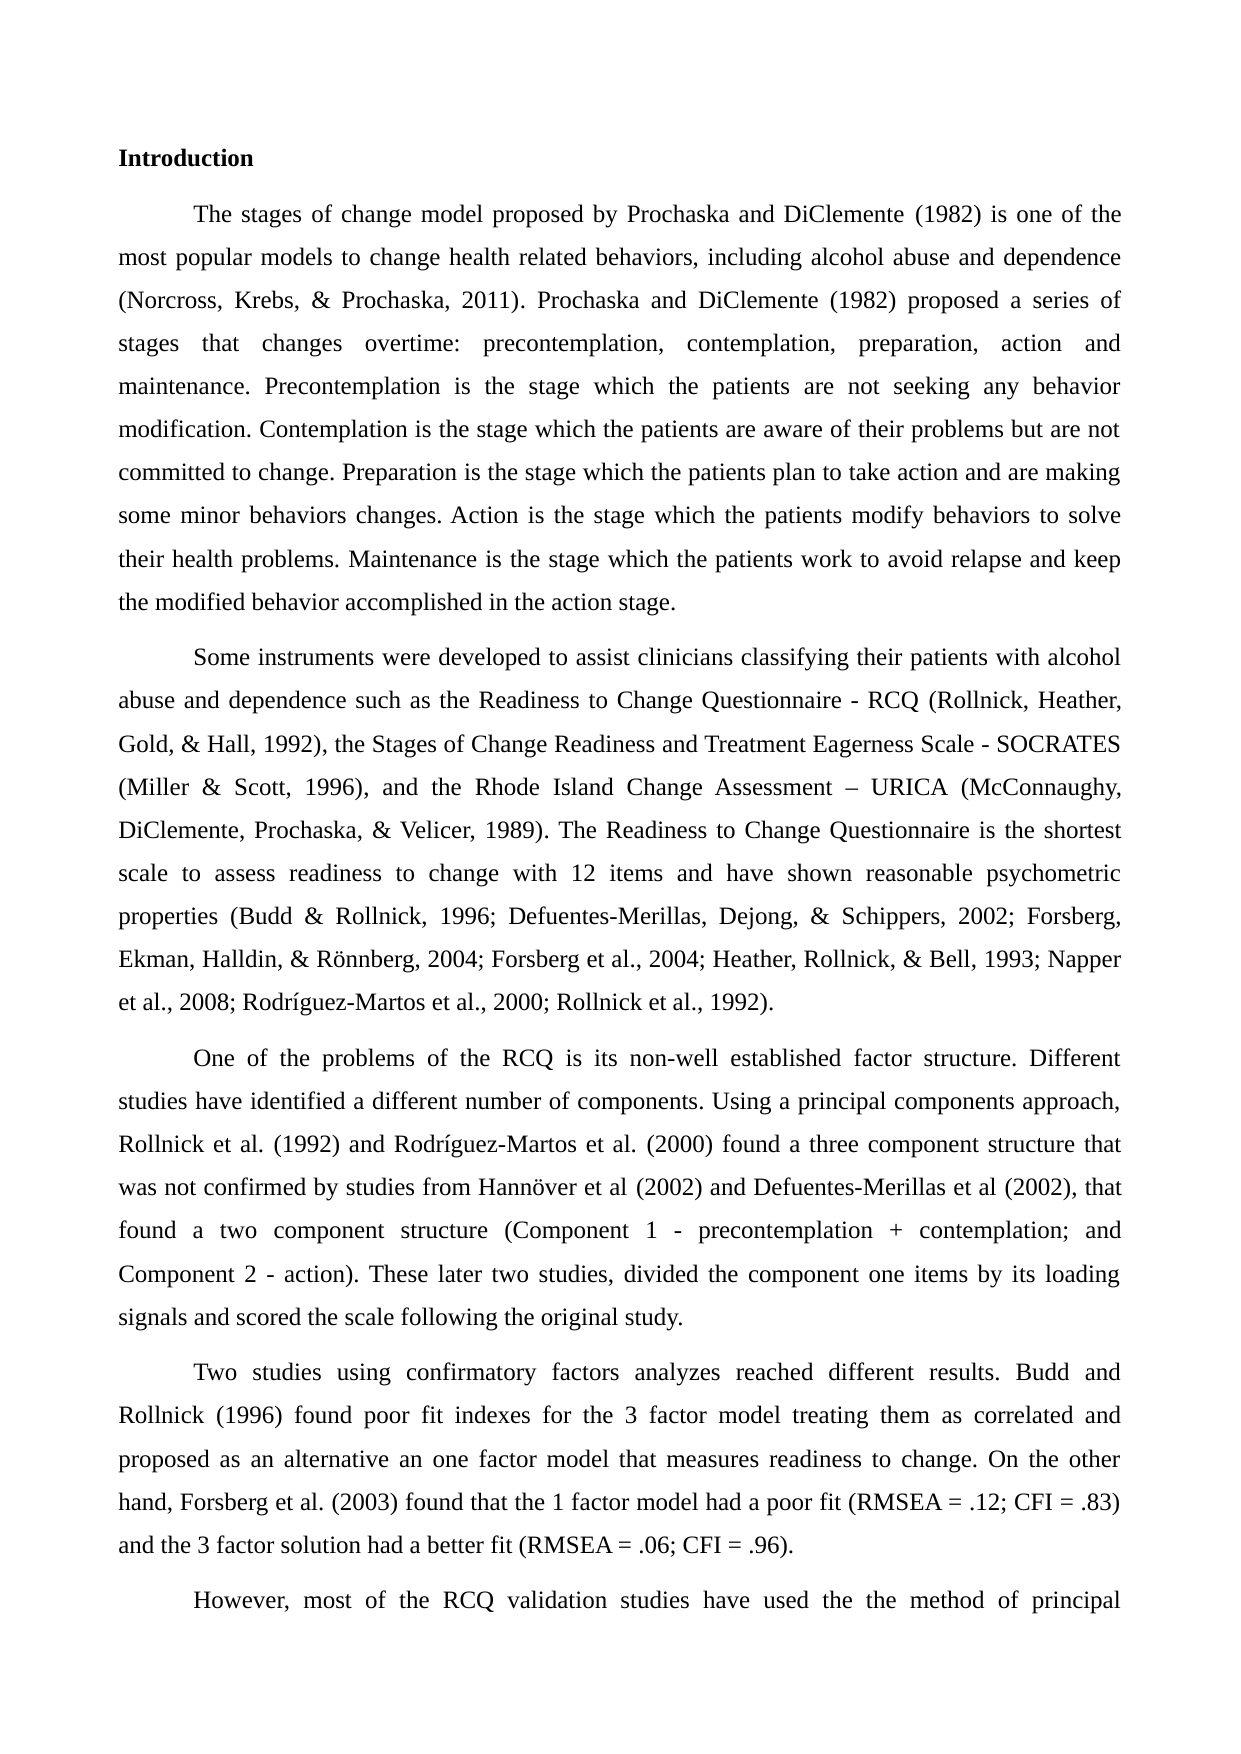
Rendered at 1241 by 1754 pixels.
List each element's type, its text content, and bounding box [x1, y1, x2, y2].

text The stages of change model proposed by Prochaska and DiClemente (1982) is one of the most popular models to change health related behaviors, including alcohol abuse and dependence (Norcross, Krebs, & Prochaska, 2011). Prochaska and DiClemente (1982) proposed a series of stages that changes overtime: precontemplation, contemplation, preparation, action and maintenance. Precontemplation is the stage which the patients are not seeking any behavior modification. Contemplation is the stage which the patients are aware of their problems but are not committed to change. Preparation is the stage which the patients plan to take action and are making some minor behaviors changes. Action is the stage which the patients modify behaviors to solve their health problems. Maintenance is the stage which the patients work to avoid relapse and keep the modified behavior accomplished in the action stage. [118, 199, 1122, 616]
text Two studies using confirmatory factors analyzes reached different results. Budd and Rollnick (1996) found poor fit indexes for the 3 factor model treating them as correlated and proposed as an alternative an one factor model that measures readiness to change. On the other hand, Forsberg et al. (2003) found that the 1 factor model had a poor fit (RMSEA = .12; CFI = .83) and the 3 factor solution had a better fit (RMSEA = .06; CFI = .96). [118, 1357, 1122, 1559]
subtitle Introduction [118, 143, 1122, 172]
text Some instruments were developed to assist clinicians classifying their patients with alcohol abuse and dependence such as the Readiness to Change Questionnaire - RCQ (Rollnick, Heather, Gold, & Hall, 1992), the Stages of Change Readiness and Treatment Eagerness Scale - SOCRATES (Miller & Scott, 1996), and the Rhode Island Change Assessment – URICA (McConnaughy, DiClemente, Prochaska, & Velicer, 1989). The Readiness to Change Questionnaire is the shortest scale to assess readiness to change with 12 items and have shown reasonable psychometric properties (Budd & Rollnick, 1996; Defuentes-Merillas, Dejong, & Schippers, 2002; Forsberg, Ekman, Halldin, & Rönnberg, 2004; Forsberg et al., 2004; Heather, Rollnick, & Bell, 1993; Napper et al., 2008; Rodríguez-Martos et al., 2000; Rollnick et al., 1992). [118, 642, 1122, 1016]
text However, most of the RCQ validation studies have used the the method of principal [118, 1586, 1122, 1614]
text One of the problems of the RCQ is its non-well established factor structure. Different studies have identified a different number of components. Using a principal components approach, Rollnick et al. (1992) and Rodríguez-Martos et al. (2000) found a three component structure that was not confirmed by studies from Hannöver et al (2002) and Defuentes-Merillas et al (2002), that found a two component structure (Component 1 - precontemplation + contemplation; and Component 2 - action). These later two studies, divided the component one items by its loading signals and scored the scale following the original study. [118, 1043, 1122, 1331]
